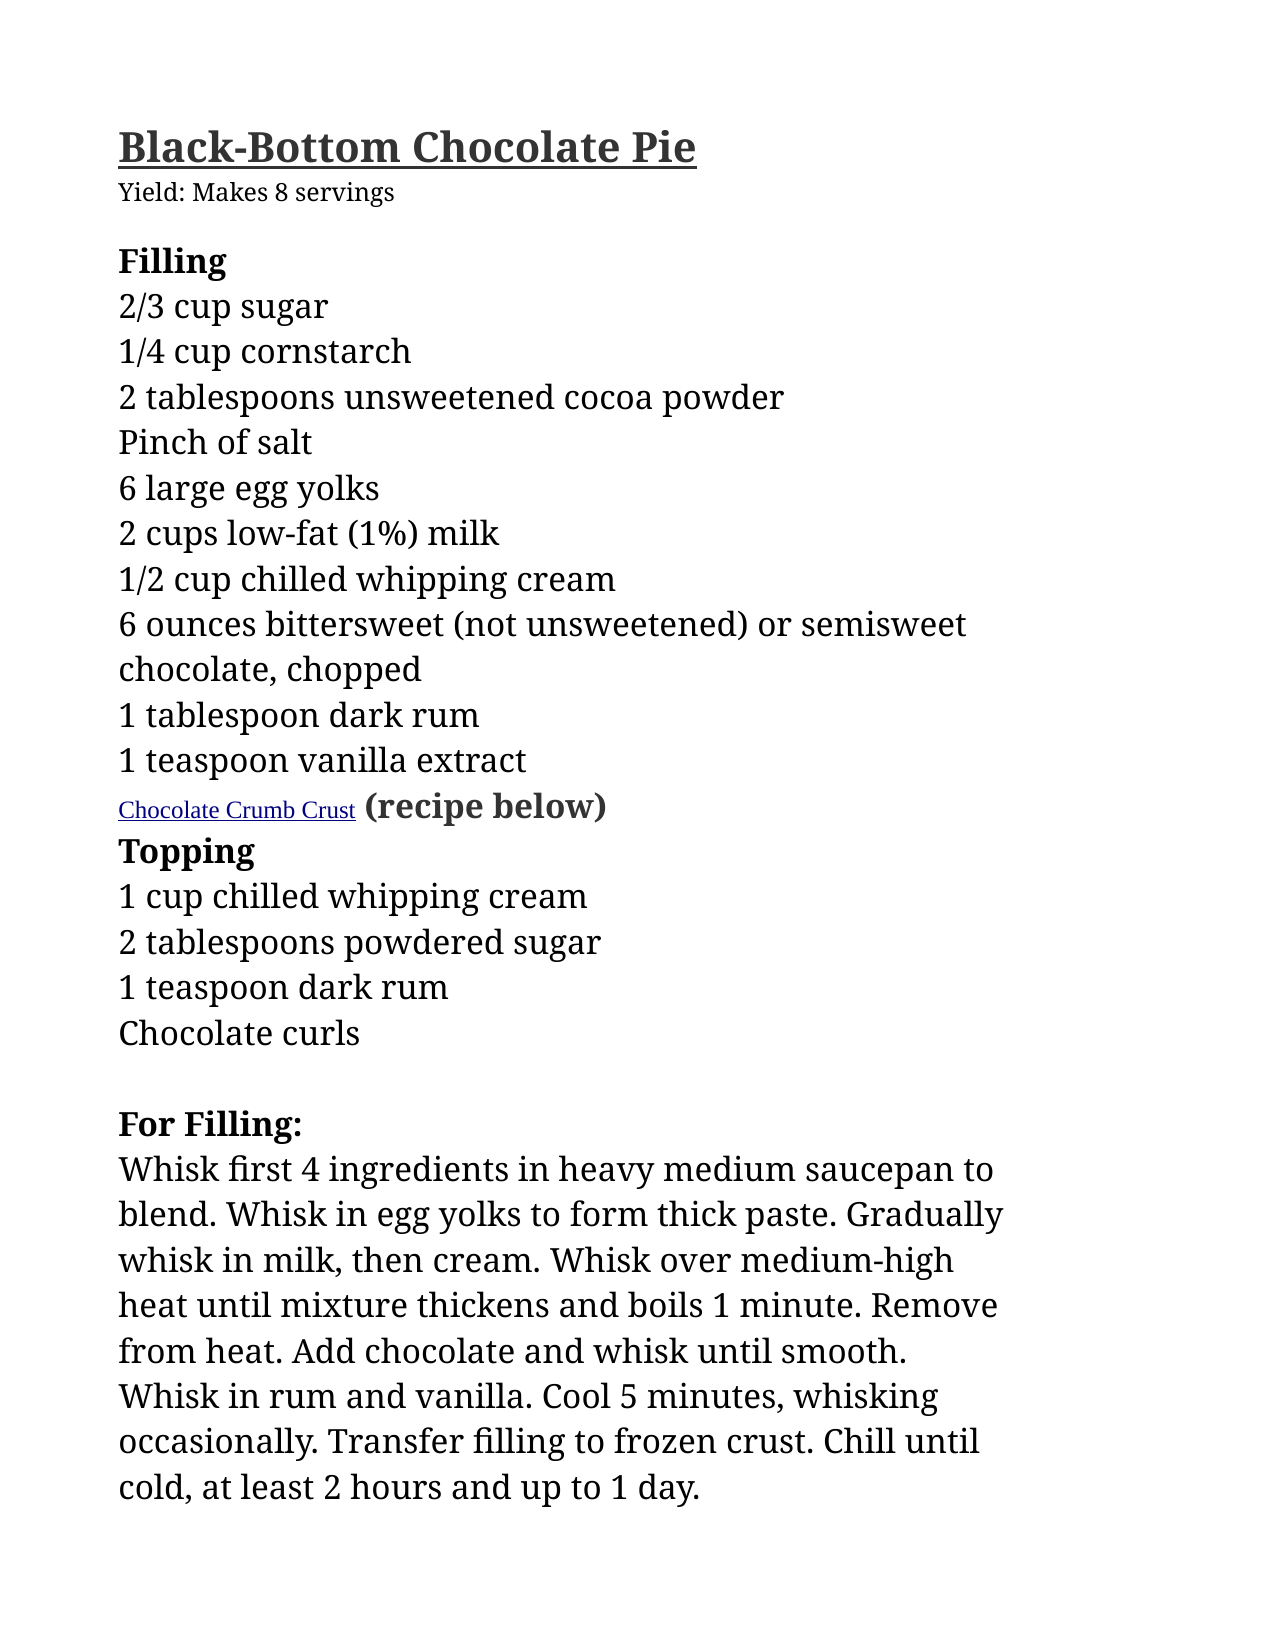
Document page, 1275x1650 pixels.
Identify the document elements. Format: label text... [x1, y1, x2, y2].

text Black-Bottom Chocolate Pie [118, 118, 1157, 175]
table_header Yield: Makes 8 servings Filling 2/3 cup sugar 1/4 cup cornstarch 2 tablespoons unsweetened cocoa powder Pinch of salt 6 large egg yolks 2 cups low-fat (1%) milk 1/2 cup chilled whipping cream 6 ounces bittersweet (not unsweetened) or semisweet chocolate, chopped 1 tablespoon dark rum 1 teaspoon vanilla extract Chocolate Crumb Crust (recipe below) Topping 1 cup chilled whipping cream 2 tablespoons powdered sugar 1 teaspoon dark rum Chocolate curls For Filling: Whisk first 4 ingredients in heavy medium saucepan to blend. Whisk in egg yolks to form thick paste. Gradually whisk in milk, then cream. Whisk over medium-high heat until mixture thickens and boils 1 minute. Remove from heat. Add chocolate and whisk until smooth. Whisk in rum and vanilla. Cool 5 minutes, whisking occasionally. Transfer filling to frozen crust. Chill until cold, at least 2 hours and up to 1 day. [107, 175, 1018, 1509]
